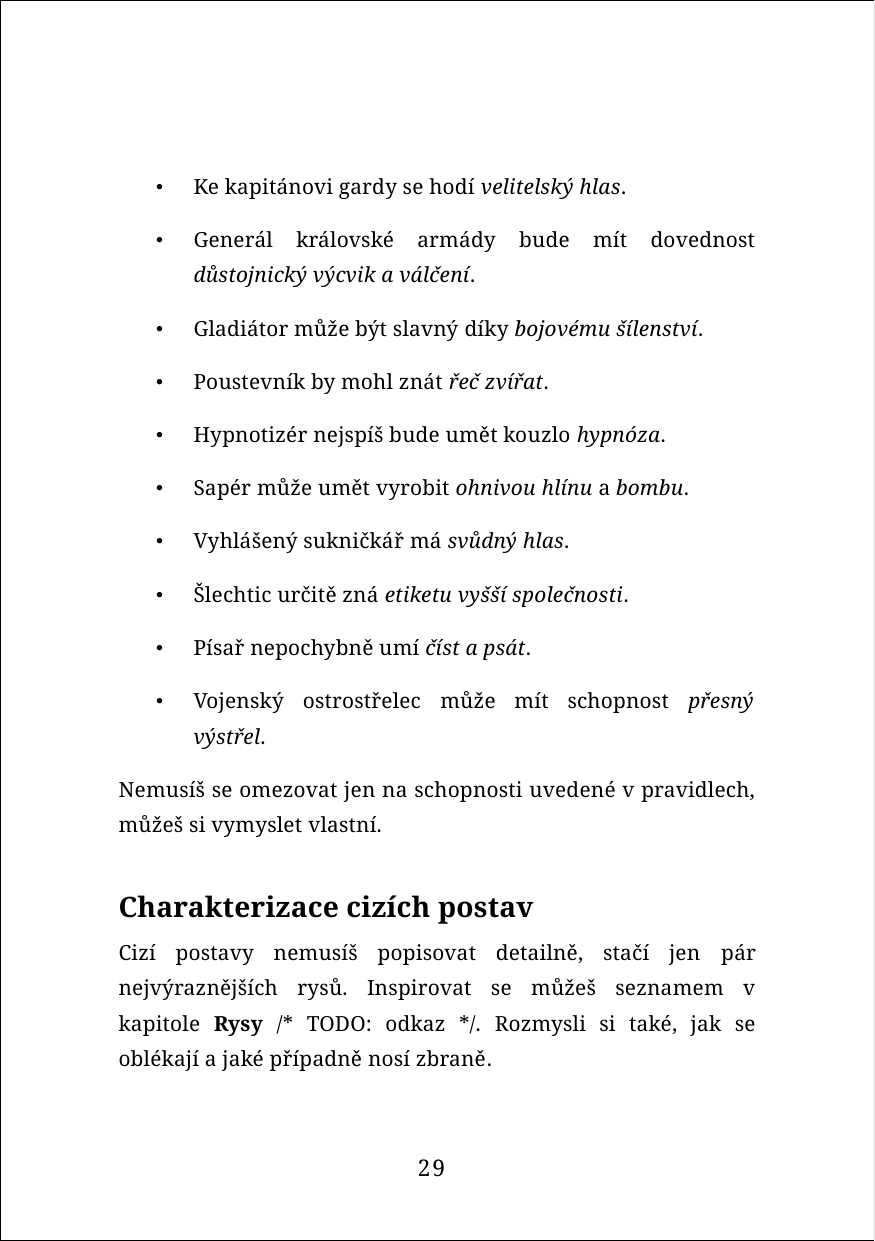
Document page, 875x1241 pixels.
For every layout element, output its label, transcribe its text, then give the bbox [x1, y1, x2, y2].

list Sapér může umět vyrobit ohnivou hlínu a bombu. [156, 473, 756, 502]
list Ke kapitánovi gardy se hodí velitelský hlas. [156, 172, 756, 200]
subtitle Charakterizace cizích postav [118, 887, 756, 926]
list Hypnotizér nejspíš bude umět kouzlo hypnóza. [156, 420, 756, 449]
list Gladiátor může být slavný díky bojovému šílenství. [156, 314, 756, 342]
list Šlechtic určitě zná etiketu vyšší společnosti. [156, 580, 756, 608]
list Písař nepochybně umí číst a psát. [156, 633, 756, 662]
list Poustevník by mohl znát řeč zvířat. [156, 367, 756, 395]
list Vyhlášený sukničkář má svůdný hlas. [156, 527, 756, 555]
text Nemusíš se omezovat jen na schopnosti uvedené v pravidlech, můžeš si vymyslet vlastní. [118, 775, 756, 839]
text Cizí postavy nemusíš popisovat detailně, stačí jen pár nejvýraznějších rysů. Inspirovat se můžeš seznamem v kapitole Rysy /* TODO: odkaz */. Rozmysli si také, jak se oblékají a jaké případně nosí zbraně. [118, 938, 756, 1073]
list Generál královské armády bude mít dovednost důstojnický výcvik a válčení. [156, 225, 756, 289]
list Vojenský ostrostřelec může mít schopnost přesný výstřel. [156, 686, 756, 750]
